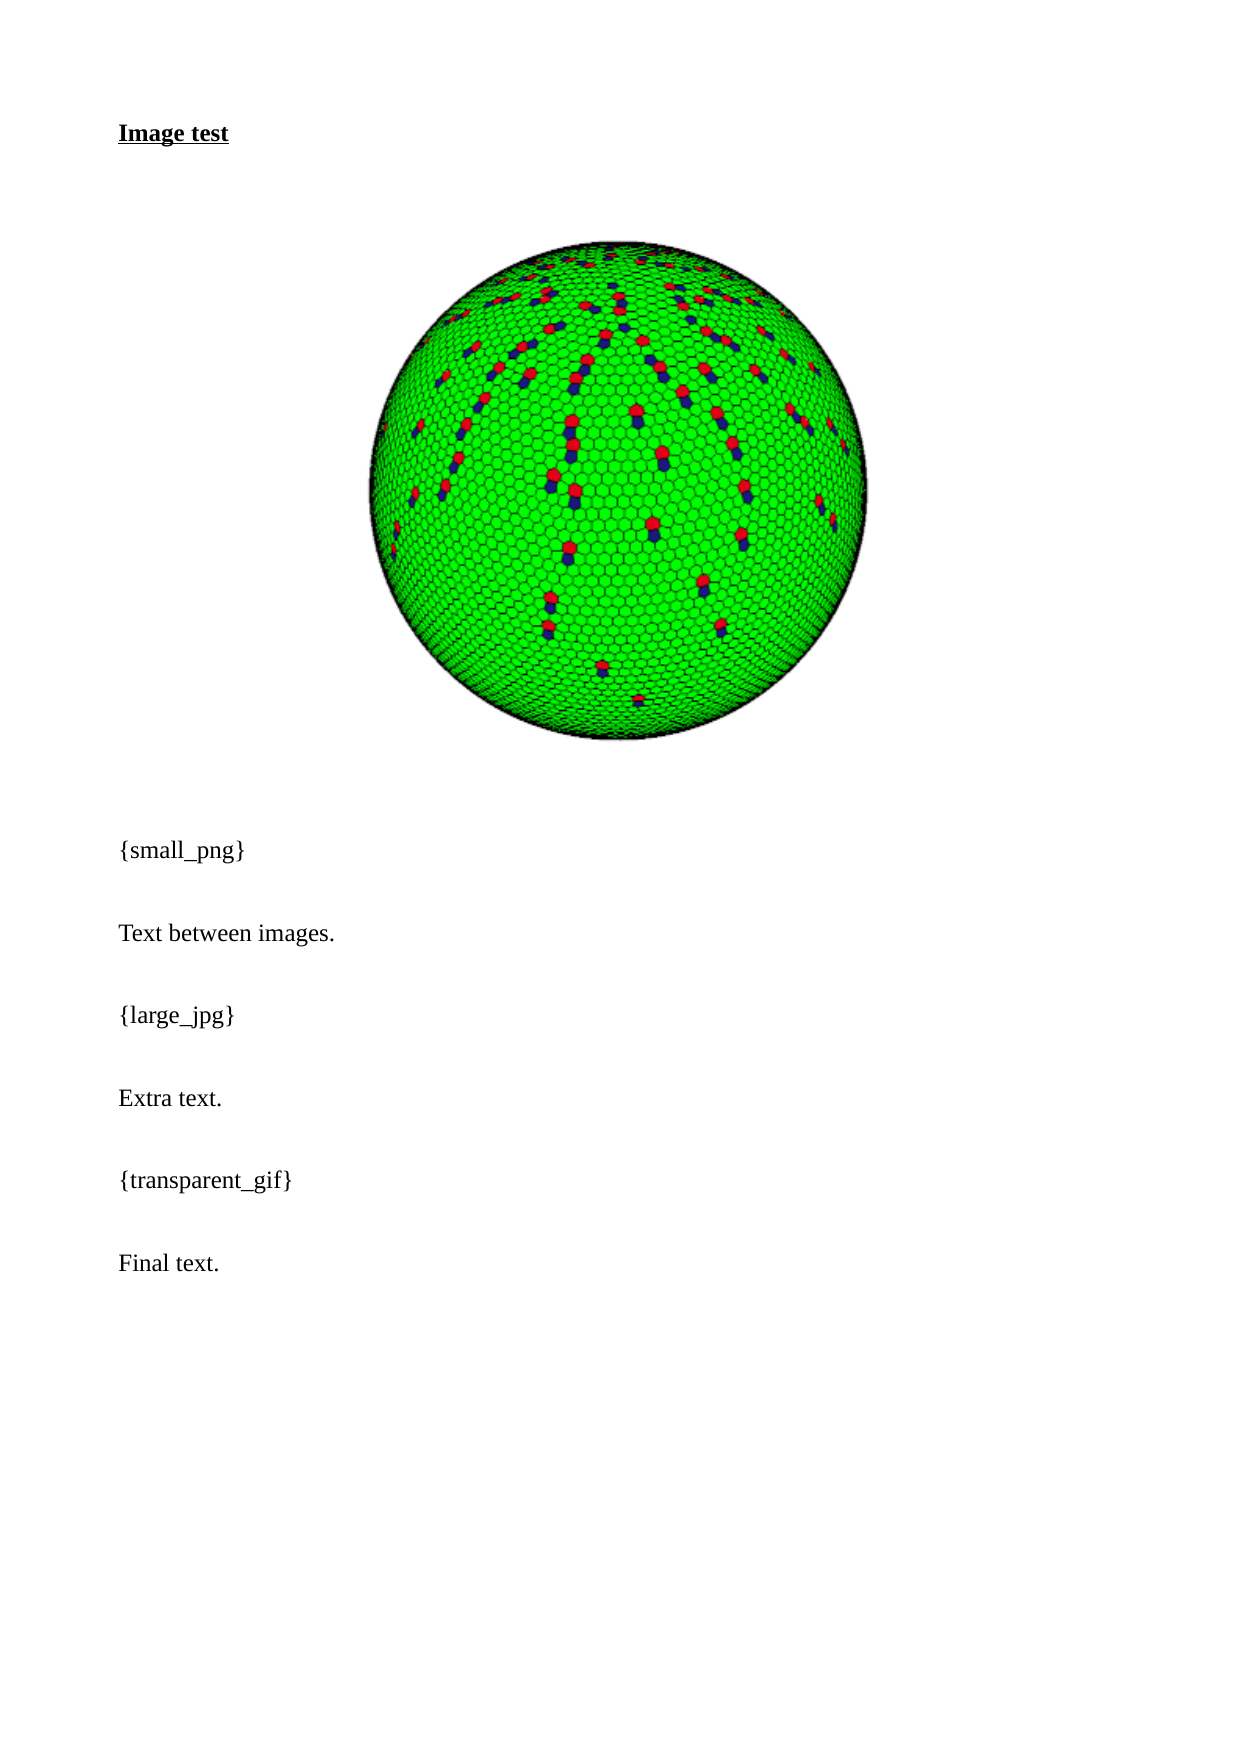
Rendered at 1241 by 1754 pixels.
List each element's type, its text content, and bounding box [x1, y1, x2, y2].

text Final text. [118, 1248, 1122, 1277]
text Extra text. [118, 1083, 1122, 1112]
picture [118, 200, 1119, 782]
text {transparent_gif} [118, 1166, 1122, 1194]
text Text between images. [118, 918, 1122, 947]
text {large_jpg} [118, 1001, 1122, 1029]
text Image test [118, 118, 1122, 147]
text {small_png} [118, 836, 1122, 864]
